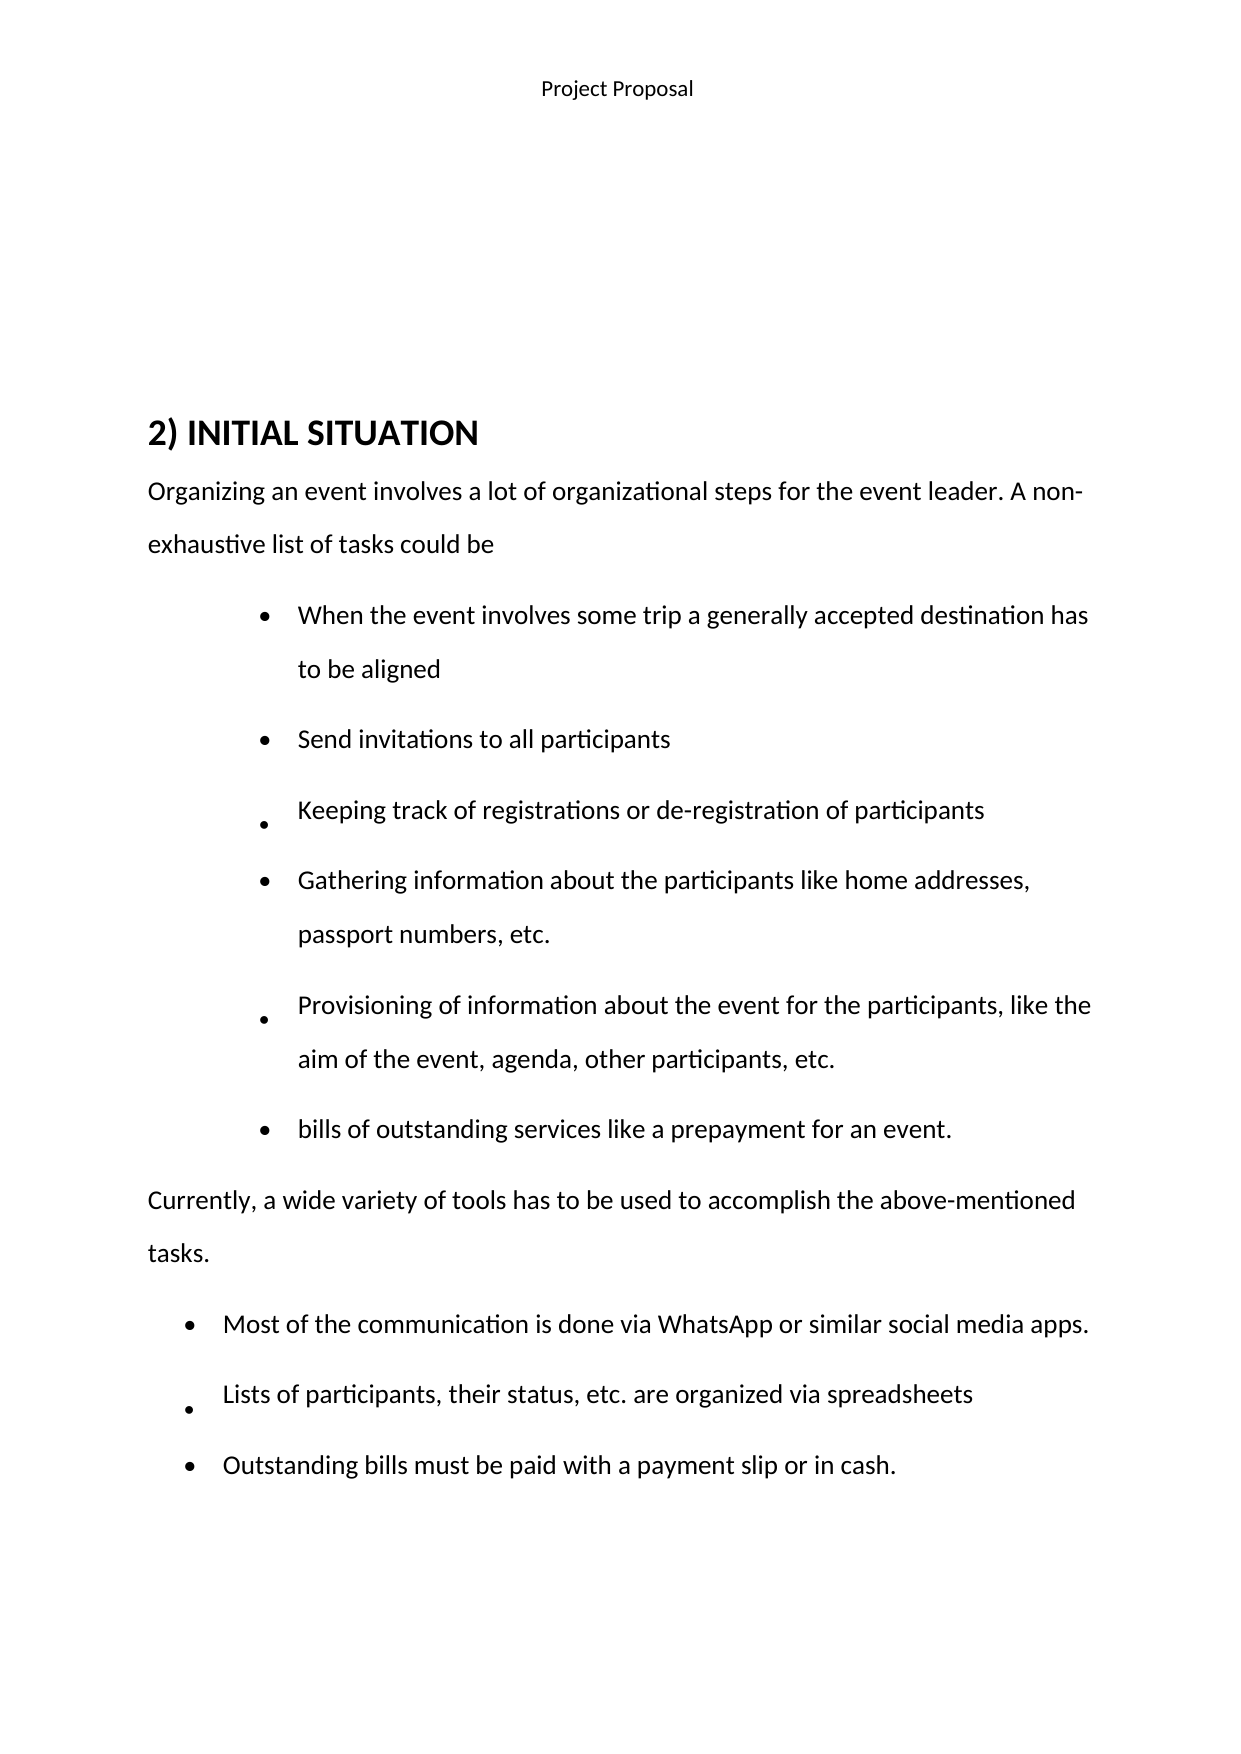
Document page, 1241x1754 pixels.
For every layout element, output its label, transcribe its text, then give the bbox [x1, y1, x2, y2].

list Provisioning of information about the event for the participants, like the aim of the event, agenda, other participants, etc. [260, 988, 1093, 1092]
list Gathering information about the participants like home addresses, passport numbers, etc. [260, 863, 1093, 968]
text Currently, a wide variety of tools has to be used to accomplish the above-mentioned tasks. [148, 1183, 1093, 1287]
list bills of outstanding services like a prepayment for an event. [260, 1112, 1093, 1163]
list Keeping track of registrations or de-registration of participants [260, 793, 1093, 844]
list Lists of participants, their status, etc. are organized via spreadsheets [185, 1378, 1093, 1428]
list Outstanding bills must be paid with a payment slip or in cash. [185, 1448, 1093, 1499]
list Most of the communication is done via WhatsApp or similar social media apps. [185, 1307, 1093, 1358]
text 2) INITIAL SITUATION [148, 408, 1093, 454]
text Organizing an event involves a lot of organizational steps for the event leader. A non-exhaustive list of tasks could be [148, 474, 1093, 578]
list When the event involves some trip a generally accepted destination has to be aligned [260, 598, 1093, 703]
list Send invitations to all participants [260, 722, 1093, 773]
